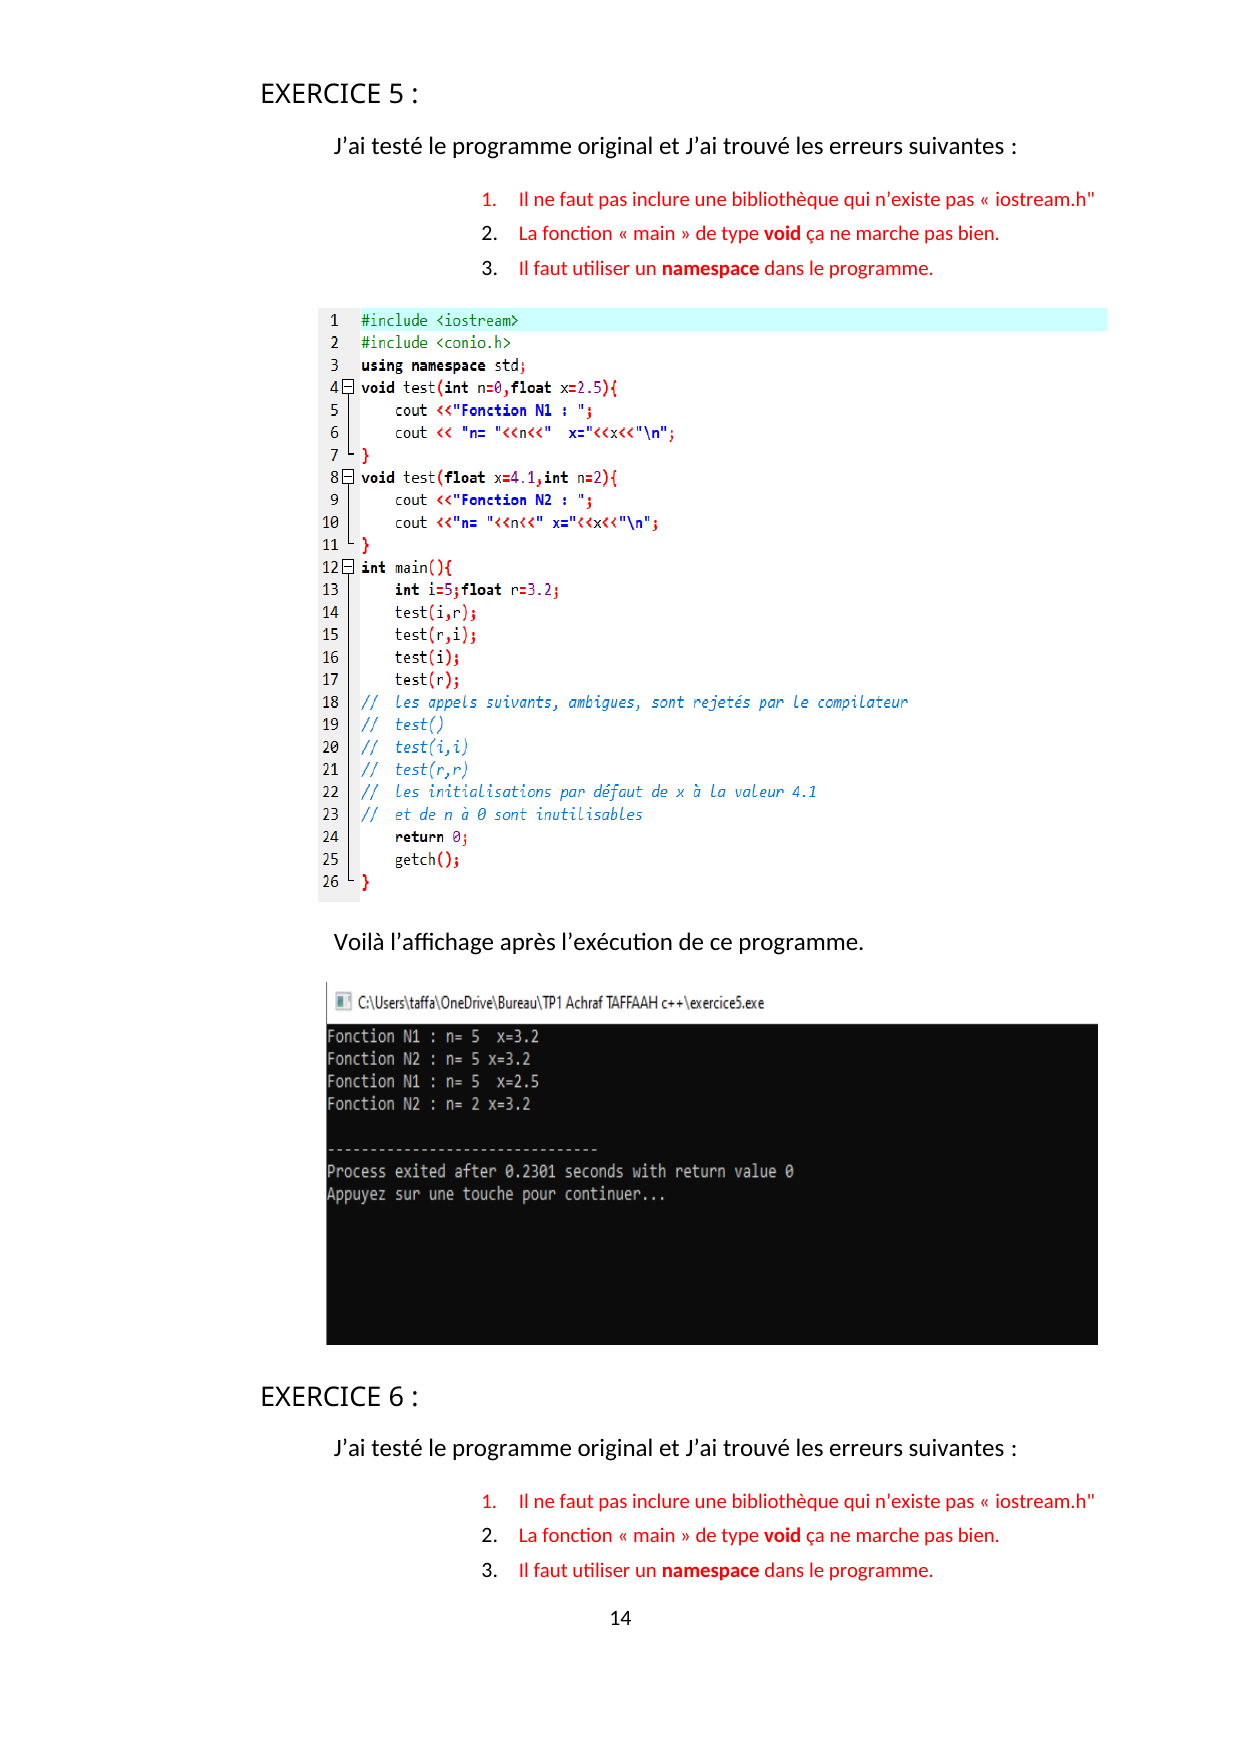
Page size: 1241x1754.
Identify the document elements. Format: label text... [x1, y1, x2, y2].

list La fonction « main » de type void ça ne marche pas bien. [481, 219, 1128, 246]
list La fonction « main » de type void ça ne marche pas bien. [481, 1522, 1128, 1548]
subtitle Exercice 6 : [186, 1377, 1128, 1414]
subtitle Exercice 5 : [186, 75, 1128, 112]
list Il faut utiliser un namespace dans le programme. [481, 254, 1128, 281]
text Voilà l’affichage après l’exécution de ce programme. [297, 926, 1128, 957]
text J’ai testé le programme original et J’ai trouvé les erreurs suivantes : [334, 1432, 1128, 1463]
list Il ne faut pas inclure une bibliothèque qui n’existe pas « iostream.h" [481, 187, 1128, 212]
text J’ai testé le programme original et J’ai trouvé les erreurs suivantes : [334, 130, 1128, 161]
list Il ne faut pas inclure une bibliothèque qui n’existe pas « iostream.h" [481, 1489, 1128, 1514]
list Il faut utiliser un namespace dans le programme. [481, 1556, 1128, 1583]
